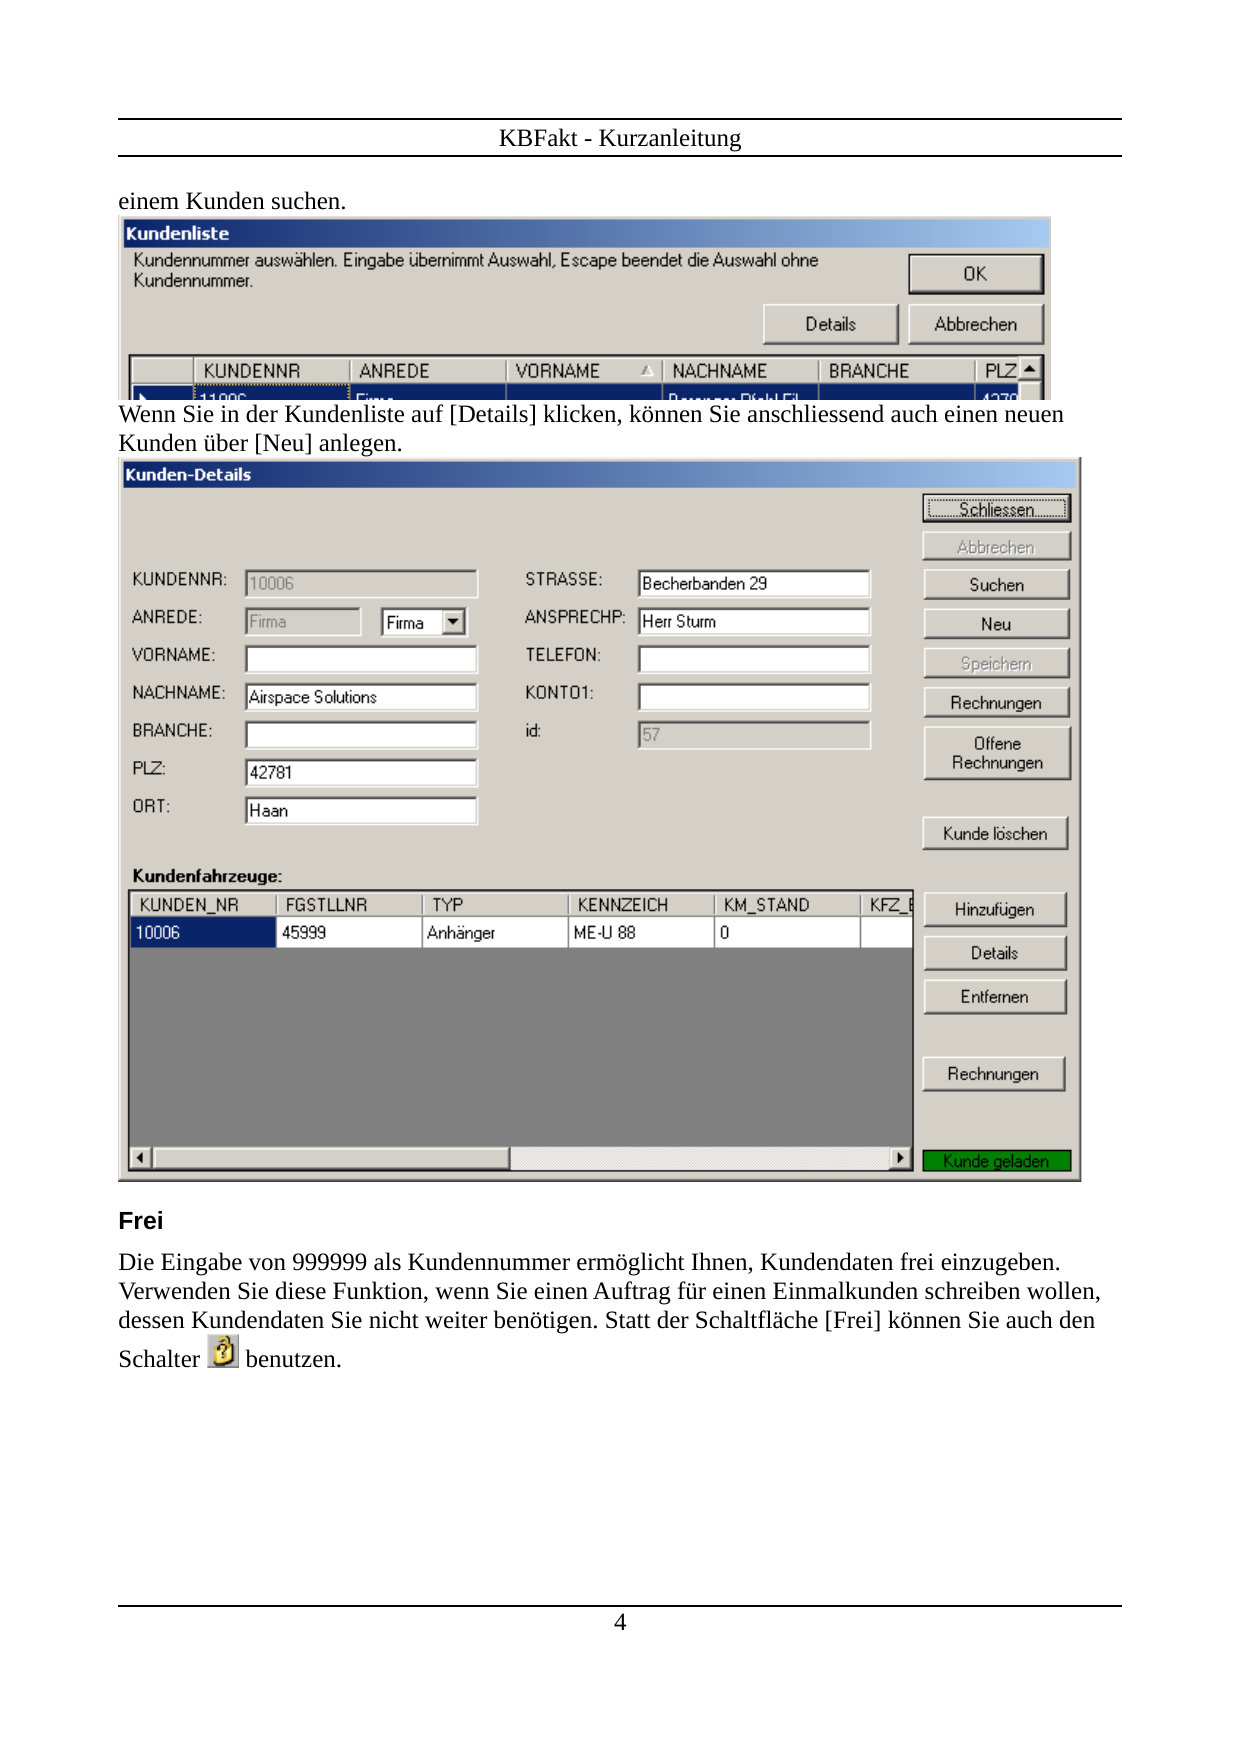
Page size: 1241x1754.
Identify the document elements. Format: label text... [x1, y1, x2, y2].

text Wenn Sie in der Kundenliste auf [Details] klicken, können Sie anschliessend auch einen neuen Kunden über [Neu] anlegen. [118, 399, 1122, 457]
picture [118, 457, 1082, 1182]
picture [118, 215, 1051, 400]
text Die Eingabe von 999999 als Kundennummer ermöglicht Ihnen, Kundendaten frei einzugeben. Verwenden Sie diese Funktion, wenn Sie einen Auftrag für einen Einmalkunden schreiben wollen, dessen Kundendaten Sie nicht weiter benötigen. Statt der Schaltfläche [Frei] können Sie auch den Schalter benutzen. [118, 1247, 1122, 1373]
picture [206, 1333, 239, 1368]
subtitle Frei [118, 1206, 1122, 1235]
text einem Kunden suchen. [118, 186, 1122, 215]
